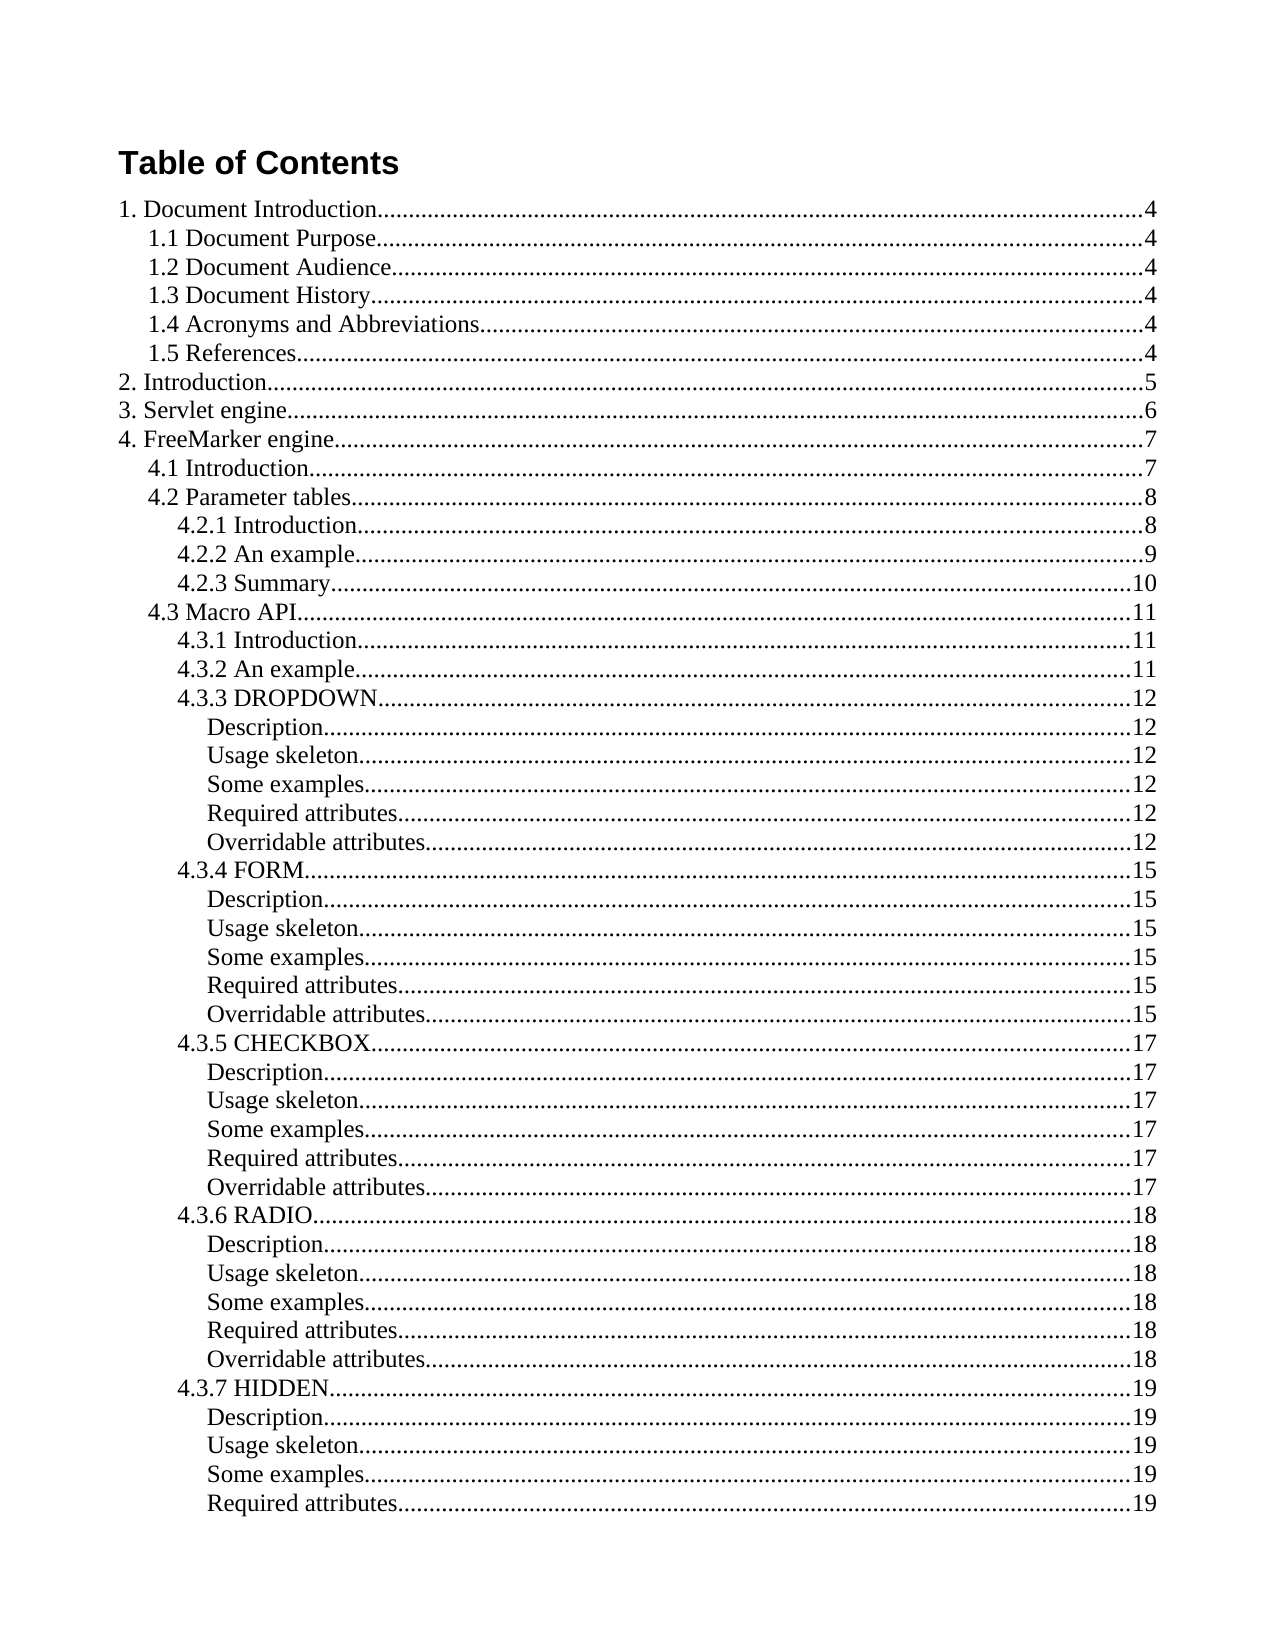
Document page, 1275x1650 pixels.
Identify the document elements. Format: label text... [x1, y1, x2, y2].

text Some examples 19 [207, 1459, 1157, 1488]
text 4.2 Parameter tables 8 [148, 482, 1157, 510]
text Usage skeleton 12 [207, 740, 1157, 769]
text 1.4 Acronyms and Abbreviations 4 [148, 309, 1157, 338]
text 4. FreeMarker engine 7 [118, 424, 1157, 453]
subtitle Table of Contents [118, 143, 1157, 182]
text Required attributes 17 [207, 1143, 1157, 1172]
text 1.3 Document History 4 [148, 280, 1157, 309]
text 4.3.4 FORM 15 [177, 855, 1157, 884]
text 4.2.3 Summary 10 [177, 568, 1157, 597]
text Description 15 [207, 884, 1157, 913]
text 4.3.3 DROPDOWN 12 [177, 683, 1157, 712]
text Some examples 12 [207, 769, 1157, 798]
text 2. Introduction 5 [118, 367, 1157, 395]
text 4.2.2 An example 9 [177, 539, 1157, 568]
text 4.3.2 An example 11 [177, 654, 1157, 683]
text 1. Document Introduction 4 [118, 194, 1157, 223]
text Description 17 [207, 1057, 1157, 1085]
text Description 18 [207, 1229, 1157, 1258]
text 4.3.1 Introduction 11 [177, 625, 1157, 654]
text Usage skeleton 17 [207, 1085, 1157, 1114]
text Description 19 [207, 1402, 1157, 1430]
text 4.3.5 CHECKBOX 17 [177, 1028, 1157, 1057]
text Required attributes 18 [207, 1315, 1157, 1344]
text 4.1 Introduction 7 [148, 453, 1157, 482]
text Overridable attributes 15 [207, 999, 1157, 1028]
text Overridable attributes 12 [207, 827, 1157, 855]
text Required attributes 15 [207, 970, 1157, 999]
text 4.3 Macro API 11 [148, 597, 1157, 625]
text 4.2.1 Introduction 8 [177, 510, 1157, 539]
text Usage skeleton 15 [207, 913, 1157, 942]
text Usage skeleton 19 [207, 1430, 1157, 1459]
text 4.3.7 HIDDEN 19 [177, 1373, 1157, 1402]
text 1.2 Document Audience 4 [148, 252, 1157, 280]
text 4.3.6 RADIO 18 [177, 1200, 1157, 1229]
text 1.1 Document Purpose 4 [148, 223, 1157, 252]
text Some examples 17 [207, 1114, 1157, 1143]
text Overridable attributes 17 [207, 1172, 1157, 1200]
text Overridable attributes 18 [207, 1344, 1157, 1373]
text Some examples 18 [207, 1287, 1157, 1315]
text Usage skeleton 18 [207, 1258, 1157, 1287]
text Description 12 [207, 712, 1157, 740]
text 1.5 References 4 [148, 338, 1157, 367]
text 3. Servlet engine 6 [118, 395, 1157, 424]
text Some examples 15 [207, 942, 1157, 970]
text Required attributes 12 [207, 798, 1157, 827]
text Required attributes 19 [207, 1488, 1157, 1517]
